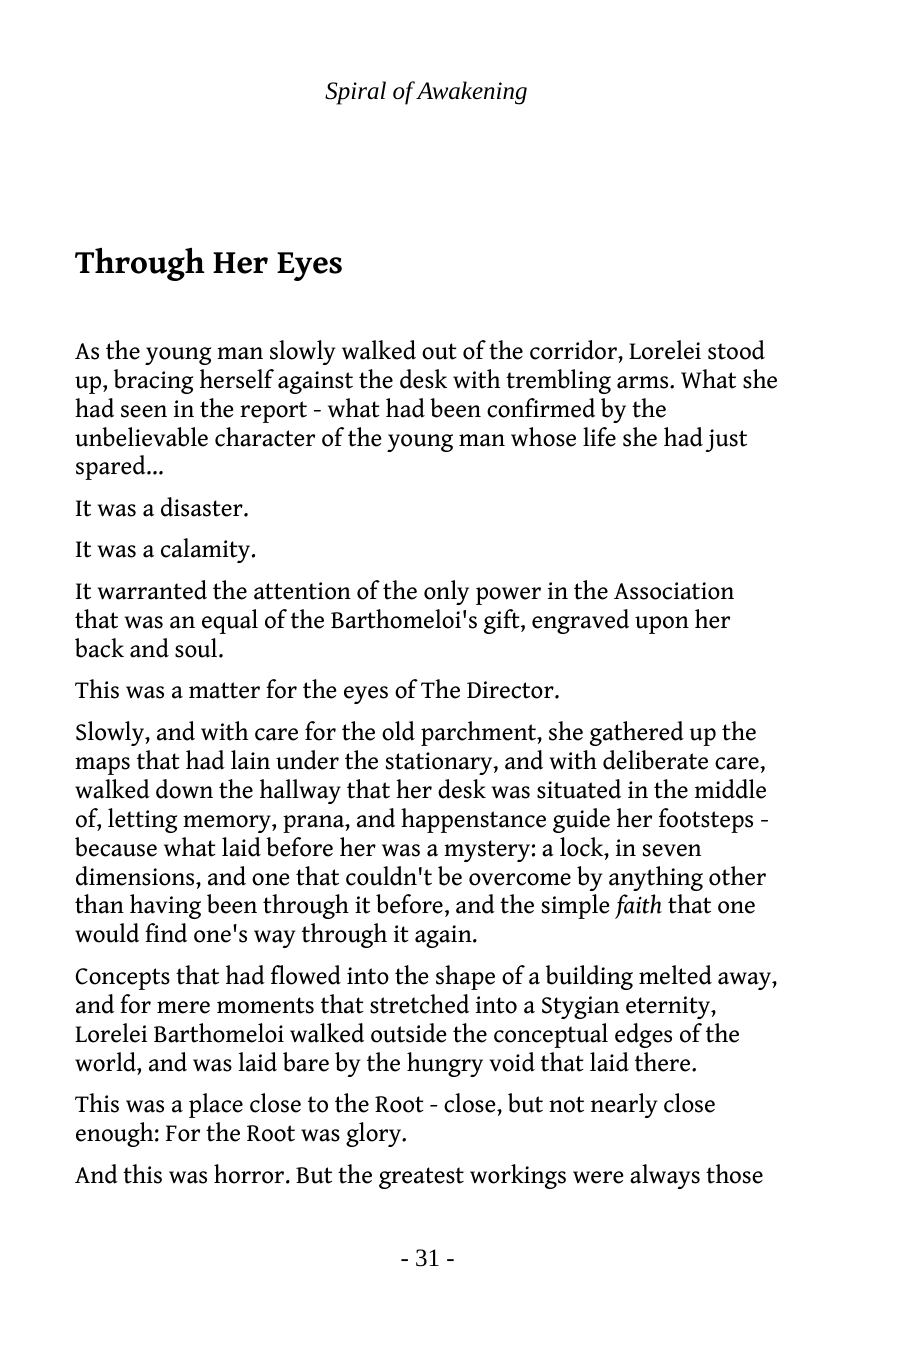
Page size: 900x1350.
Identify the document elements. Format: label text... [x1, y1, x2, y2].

text It was a disaster. [75, 494, 780, 523]
subtitle Through Her Eyes [75, 244, 780, 283]
text And this was horror. But the greatest workings were always those [75, 1161, 780, 1190]
text This was a place close to the Root - close, but not nearly close enough: For the Root was glory. [75, 1091, 780, 1149]
text Concepts that had flowed into the shape of a building melted away, and for mere moments that stretched into a Stygian eternity, Lorelei Barthomeloi walked outside the conceptual edges of the world, and was laid bare by the hungry void that laid there. [75, 962, 780, 1078]
text This was a matter for the eyes of The Director. [75, 677, 780, 706]
text As the young man slowly walked out of the corridor, Lorelei stood up, bracing herself against the desk with trembling arms. What she had seen in the report - what had been confirmed by the unbelievable character of the young man whose life she had just spared... [75, 337, 780, 482]
text It was a calamity. [75, 536, 780, 565]
text Slowly, and with care for the old parchment, she gathered up the maps that had lain under the stationary, and with deliberate care, walked down the hallway that her desk was situated in the middle of, letting memory, prana, and happenstance guide her footsteps - because what laid before her was a mystery: a lock, in seven dimensions, and one that couldn't be overcome by anything other than having been through it before, and the simple faith that one would find one's way through it again. [75, 718, 780, 950]
text It warranted the attention of the only power in the Association that was an equal of the Barthomeloi's gift, engraved upon her back and soul. [75, 577, 780, 664]
